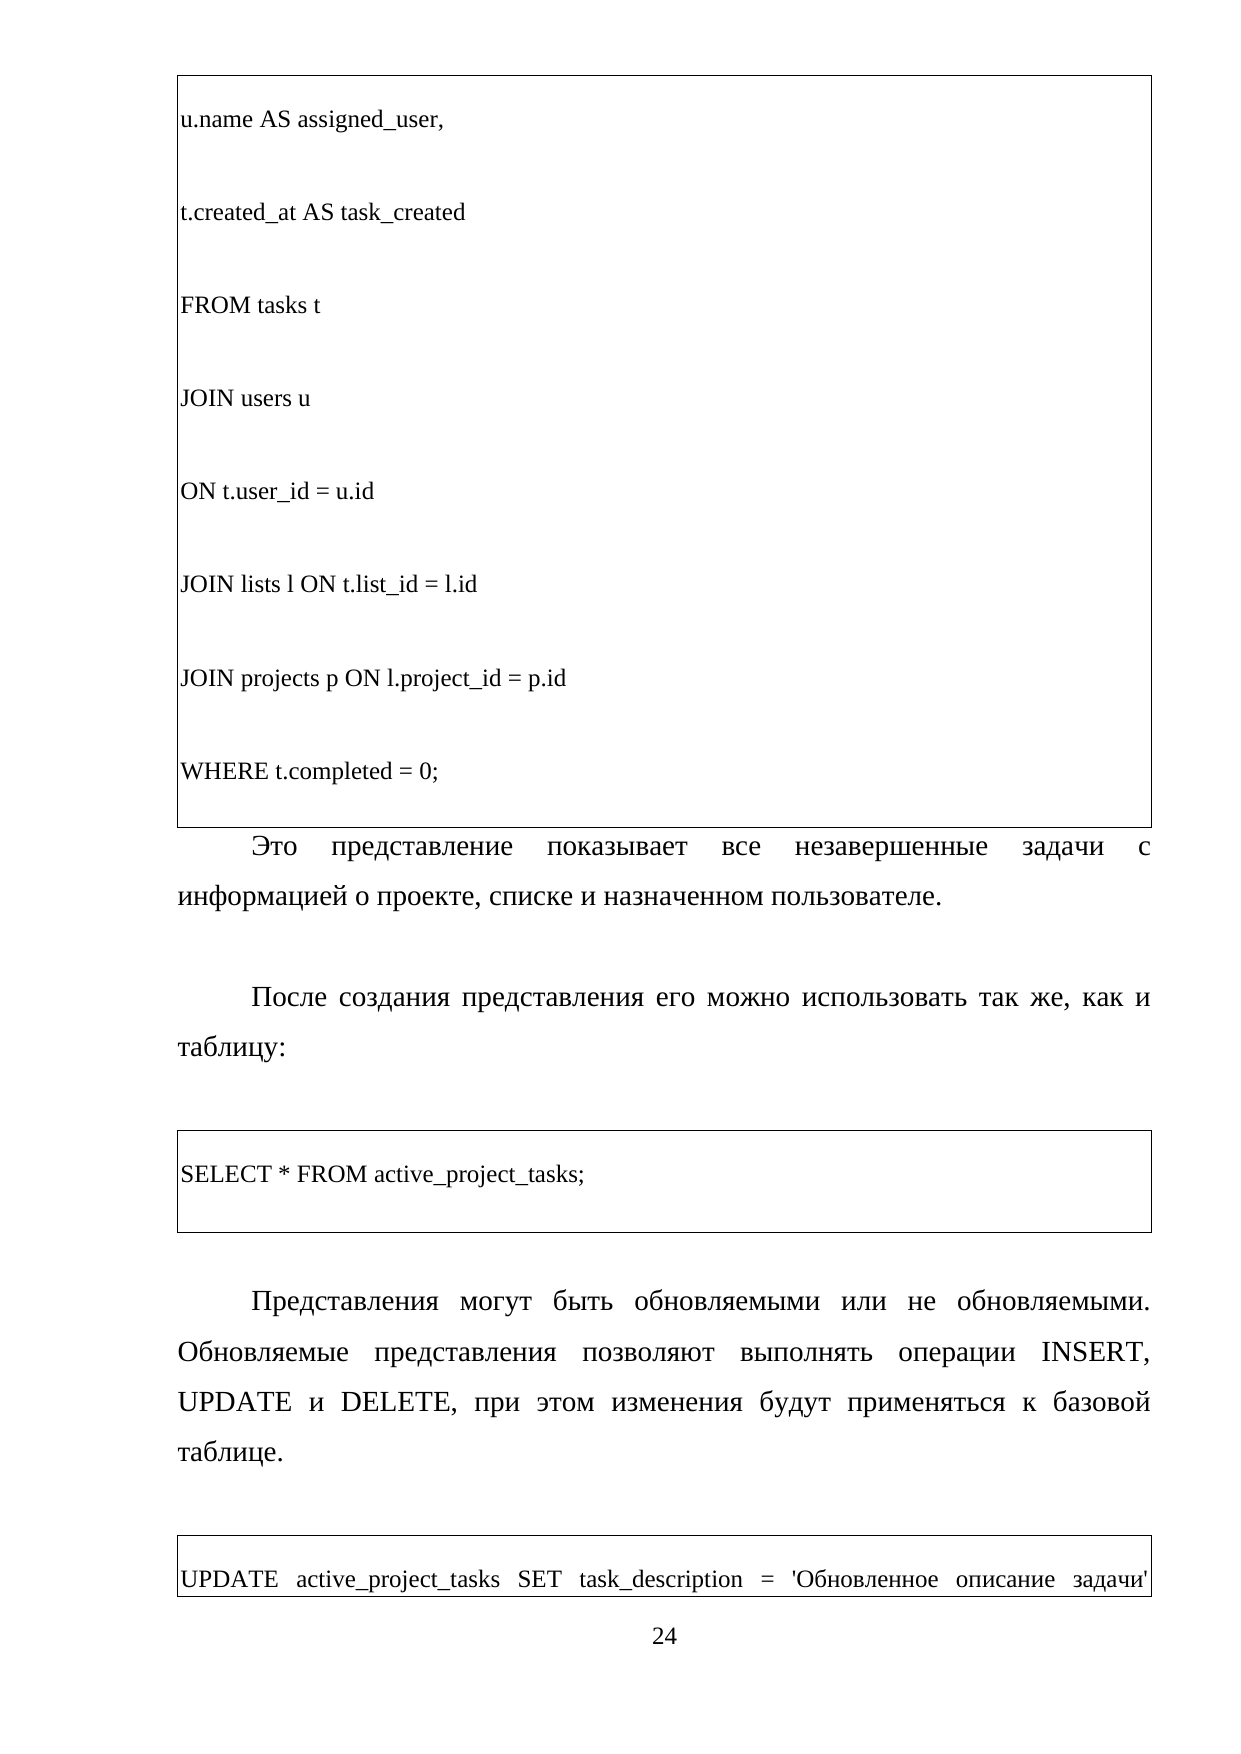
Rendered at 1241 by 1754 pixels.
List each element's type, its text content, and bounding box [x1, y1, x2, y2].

table_header SELECT * FROM active_project_tasks; [178, 1131, 1151, 1232]
table_header u.name AS assigned_user, t.created_at AS task_created FROM tasks t JOIN users u ON t.user_id = u.id JOIN lists l ON t.list_id = l.id JOIN projects p ON l.project_id = p.id WHERE t.completed = 0; [178, 76, 1151, 827]
text Представления могут быть обновляемыми или не обновляемыми. Обновляемые представления позволяют выполнять операции INSERT, UPDATE и DELETE, при этом изменения будут применяться к базовой таблице. [177, 1283, 1152, 1468]
text Это представление показывает все незавершенные задачи с информацией о проекте, списке и назначенном пользователе. [177, 828, 1152, 912]
table_header UPDATE active_project_tasks SET task_description = 'Обновленное описание задачи' [178, 1536, 1151, 1596]
text После создания представления его можно использовать так же, как и таблицу: [177, 979, 1152, 1063]
